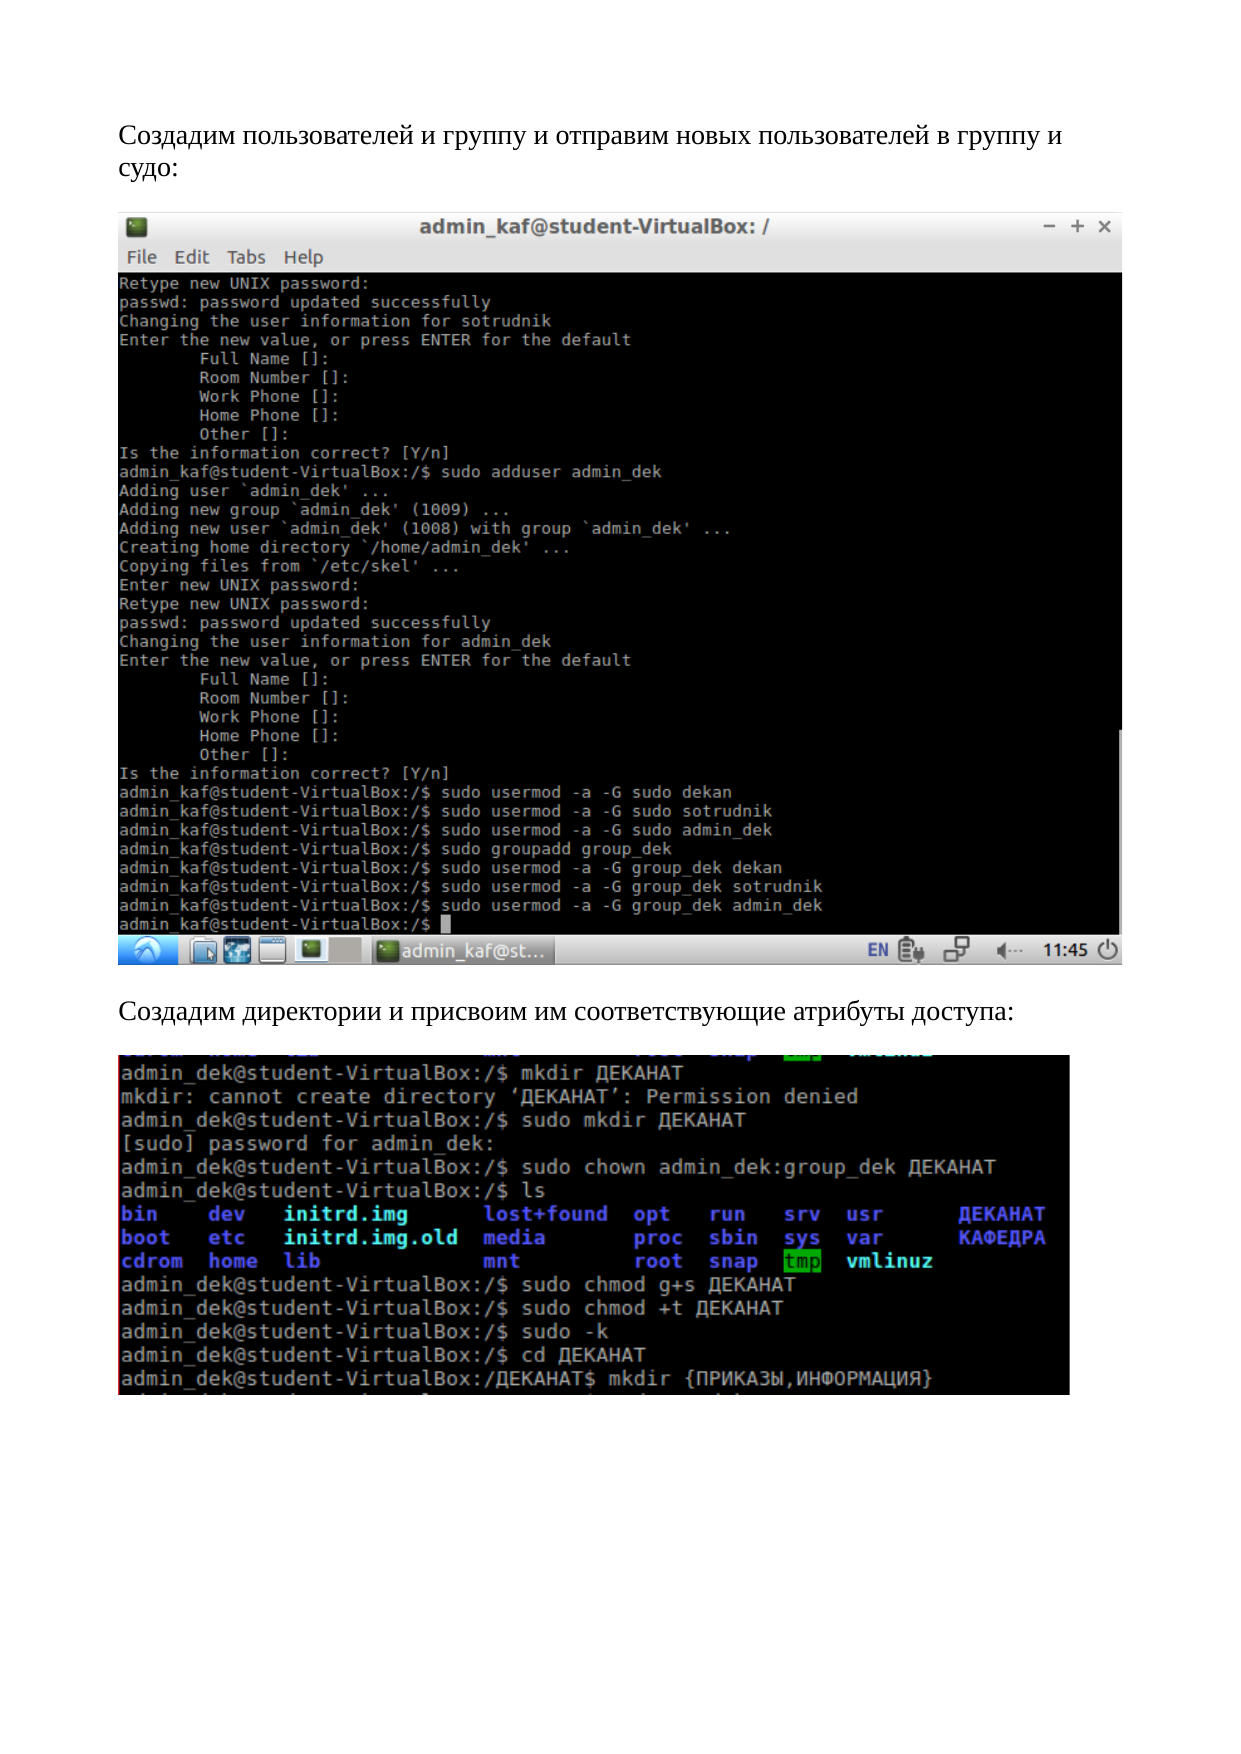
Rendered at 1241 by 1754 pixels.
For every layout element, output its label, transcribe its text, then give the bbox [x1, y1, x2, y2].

text Создадим директории и присвоим им соответствующие атрибуты доступа: [118, 994, 1122, 1027]
text Создадим пользователей и группу и отправим новых пользователей в группу и судо: [118, 118, 1122, 183]
picture [118, 212, 1123, 965]
picture [118, 1055, 1070, 1395]
